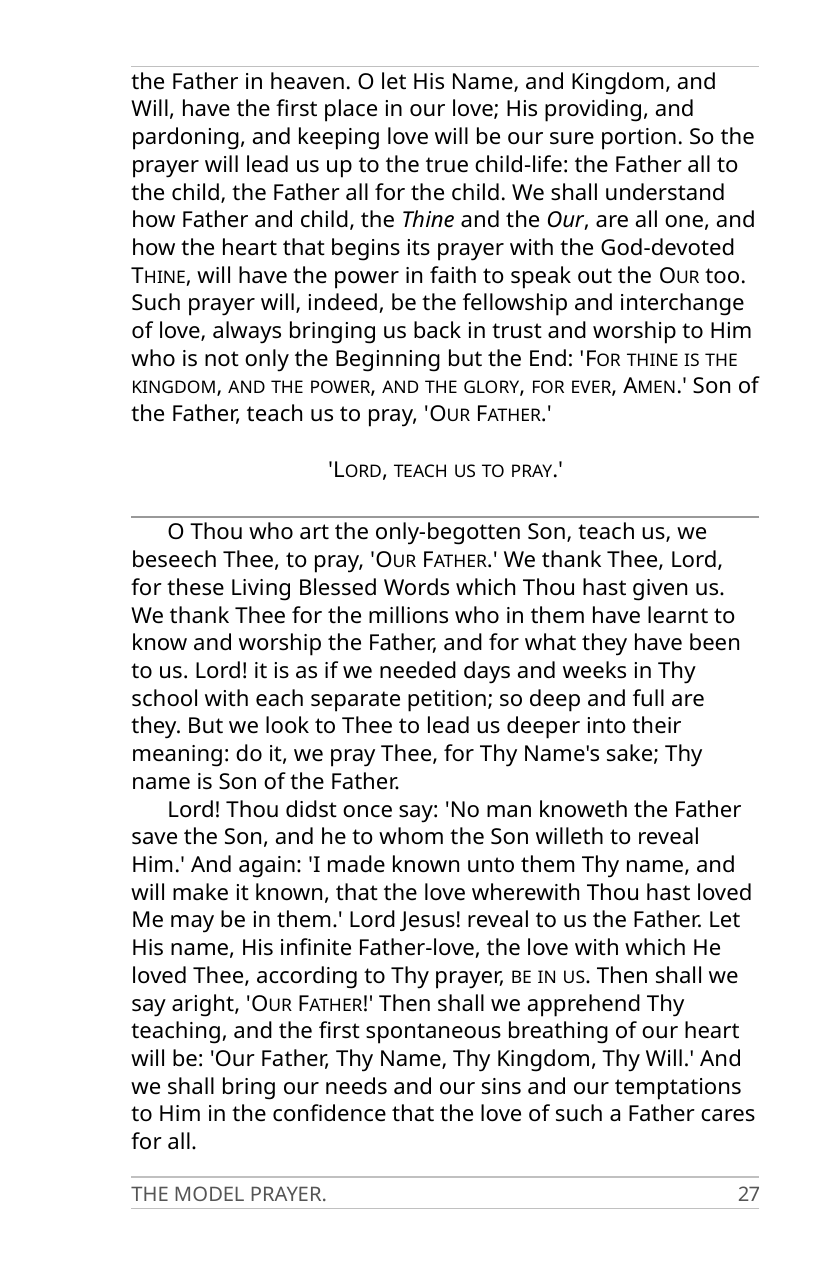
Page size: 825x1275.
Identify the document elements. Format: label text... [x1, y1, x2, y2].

text the Father in heaven. O let His Name, and Kingdom, and Will, have the first place in our love; His providing, and pardoning, and keeping love will be our sure portion. So the prayer will lead us up to the true child-life: the Father all to the child, the Father all for the child. We shall understand how Father and child, the Thine and the Our, are all one, and how the heart that begins its prayer with the God-devoted Thine, will have the power in faith to speak out the Our too. Such prayer will, indeed, be the fellowship and interchange of love, always bringing us back in trust and worship to Him who is not only the Beginning but the End: 'For thine is the kingdom, and the power, and the glory, for ever, Amen.' Son of the Father, teach us to pray, 'Our Father.' [131, 67, 759, 427]
text Lord! Thou didst once say: 'No man knoweth the Father save the Son, and he to whom the Son willeth to reveal Him.' And again: 'I made known unto them Thy name, and will make it known, that the love wherewith Thou hast loved Me may be in them.' Lord Jesus! reveal to us the Father. Let His name, His infinite Father-love, the love with which He loved Thee, according to Thy prayer, be in us. Then shall we say aright, 'Our Father!' Then shall we apprehend Thy teaching, and the first spontaneous breathing of our heart will be: 'Our Father, Thy Name, Thy Kingdom, Thy Will.' And we shall bring our needs and our sins and our temptations to Him in the confidence that the love of such a Father cares for all. [131, 795, 759, 1155]
text O Thou who art the only-begotten Son, teach us, we beseech Thee, to pray, 'Our Father.' We thank Thee, Lord, for these Living Blessed Words which Thou hast given us. We thank Thee for the millions who in them have learnt to know and worship the Father, and for what they have been to us. Lord! it is as if we needed days and weeks in Thy school with each separate petition; so deep and full are they. But we look to Thee to lead us deeper into their meaning: do it, we pray Thee, for Thy Name's sake; Thy name is Son of the Father. [131, 518, 759, 795]
text 'Lord, teach us to pray.' [131, 455, 759, 483]
